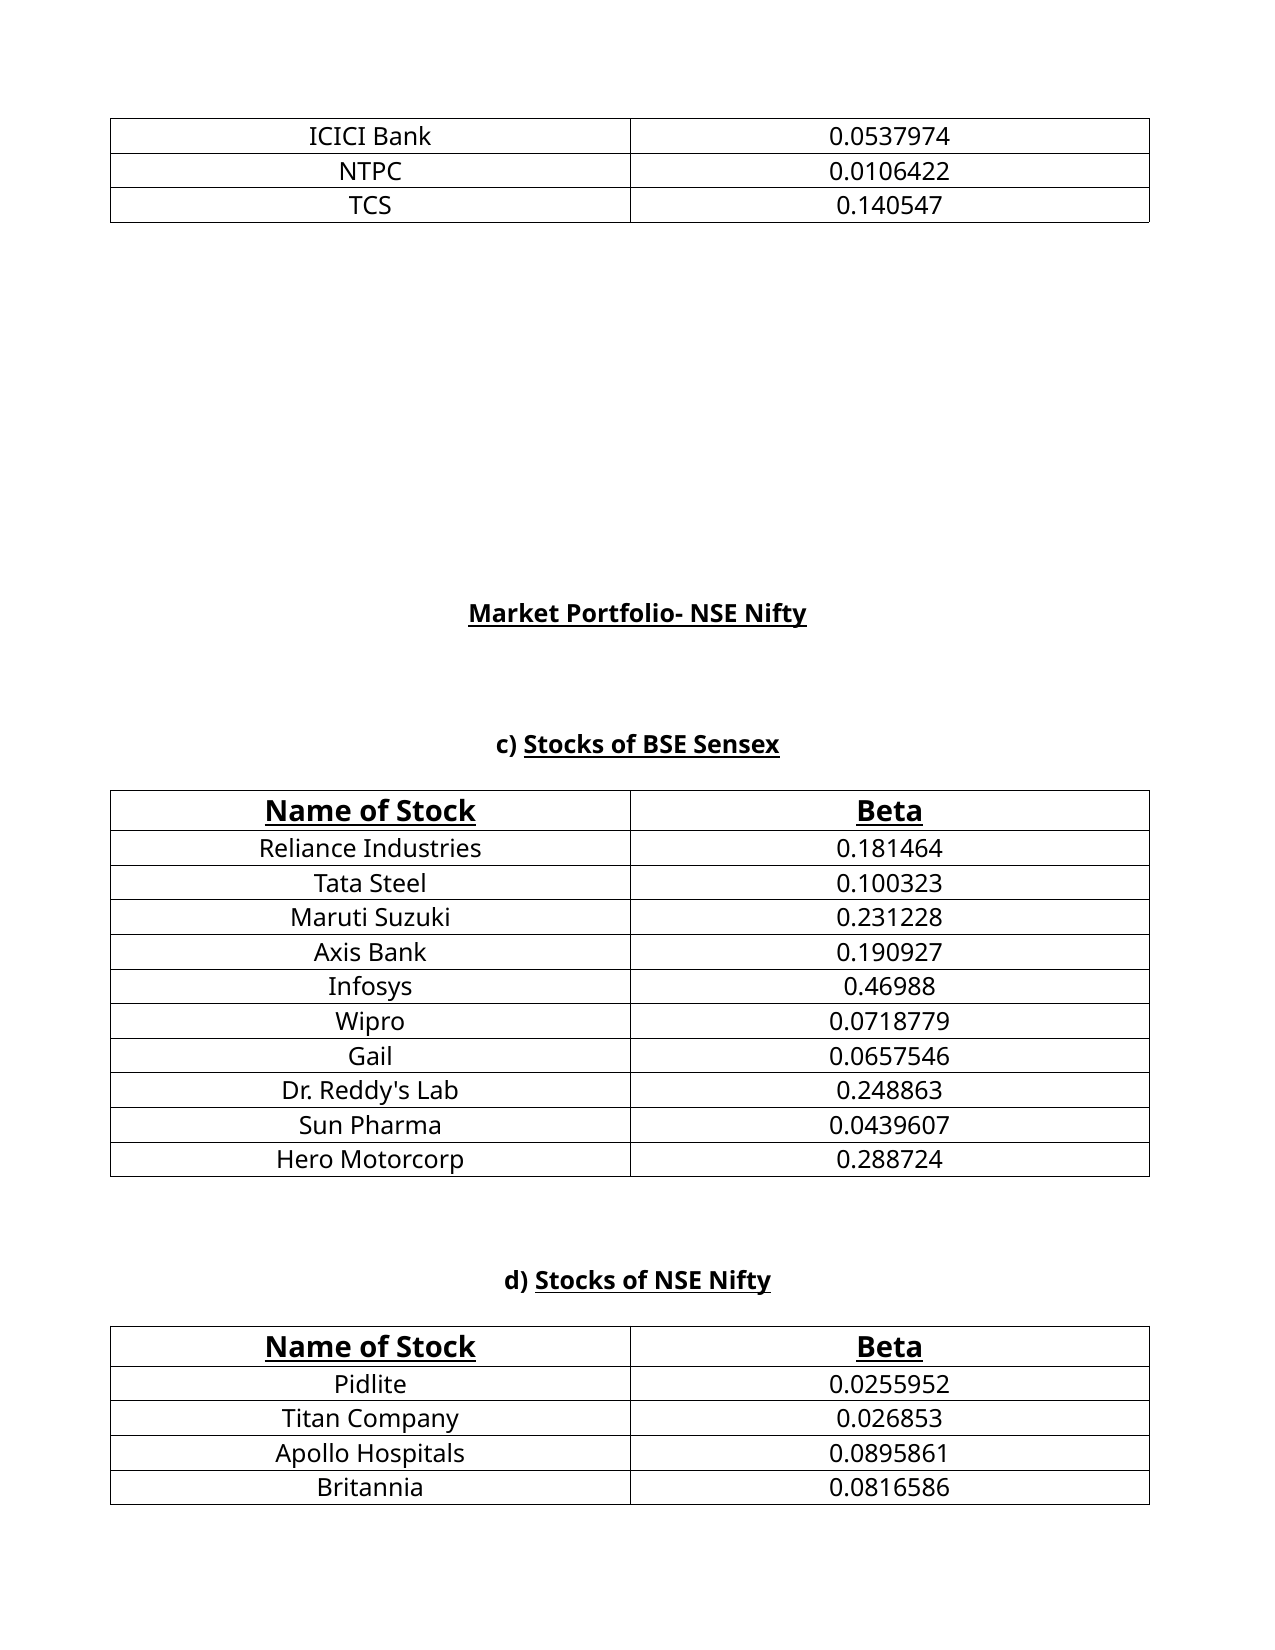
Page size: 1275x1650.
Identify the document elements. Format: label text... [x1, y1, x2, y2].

table_cell Sun Pharma [111, 1108, 630, 1141]
table_cell 0.0718779 [631, 1004, 1149, 1038]
table_cell 0.0537974 [631, 119, 1149, 153]
table_cell TCS [111, 188, 630, 222]
table_cell Pidlite [111, 1367, 630, 1400]
table_cell 0.0439607 [631, 1108, 1149, 1141]
table_header Name of Stock [111, 1327, 630, 1366]
table_cell Tata Steel [111, 866, 630, 899]
text c) Stocks of BSE Sensex [118, 727, 1157, 761]
table_cell Infosys [111, 970, 630, 1003]
table_cell Hero Motorcorp [111, 1143, 630, 1176]
table_cell Dr. Reddy's Lab [111, 1073, 630, 1107]
table_cell Gail [111, 1039, 630, 1072]
table_cell 0.026853 [631, 1401, 1149, 1435]
table_header Beta [631, 791, 1149, 830]
table_cell 0.100323 [631, 866, 1149, 899]
table_cell 0.248863 [631, 1073, 1149, 1107]
table_cell 0.140547 [631, 188, 1149, 222]
table_cell 0.0255952 [631, 1367, 1149, 1400]
table_cell Reliance Industries [111, 831, 630, 865]
table_cell ICICI Bank [111, 119, 630, 153]
table_cell Britannia [111, 1471, 630, 1504]
table_cell 0.181464 [631, 831, 1149, 865]
table_cell 0.46988 [631, 970, 1149, 1003]
table_cell 0.0816586 [631, 1471, 1149, 1504]
table_cell Maruti Suzuki [111, 900, 630, 934]
table_cell 0.0657546 [631, 1039, 1149, 1072]
table_header Name of Stock [111, 791, 630, 830]
text d) Stocks of NSE Nifty [118, 1263, 1157, 1297]
table_cell Apollo Hospitals [111, 1436, 630, 1469]
text Market Portfolio- NSE Nifty [118, 596, 1157, 630]
table_cell 0.288724 [631, 1143, 1149, 1176]
table_cell 0.231228 [631, 900, 1149, 934]
table_cell 0.0106422 [631, 154, 1149, 187]
table_cell NTPC [111, 154, 630, 187]
table_cell 0.190927 [631, 935, 1149, 968]
table_cell Titan Company [111, 1401, 630, 1435]
table_header Beta [631, 1327, 1149, 1366]
table_cell Axis Bank [111, 935, 630, 968]
table_cell 0.0895861 [631, 1436, 1149, 1469]
table_cell Wipro [111, 1004, 630, 1038]
